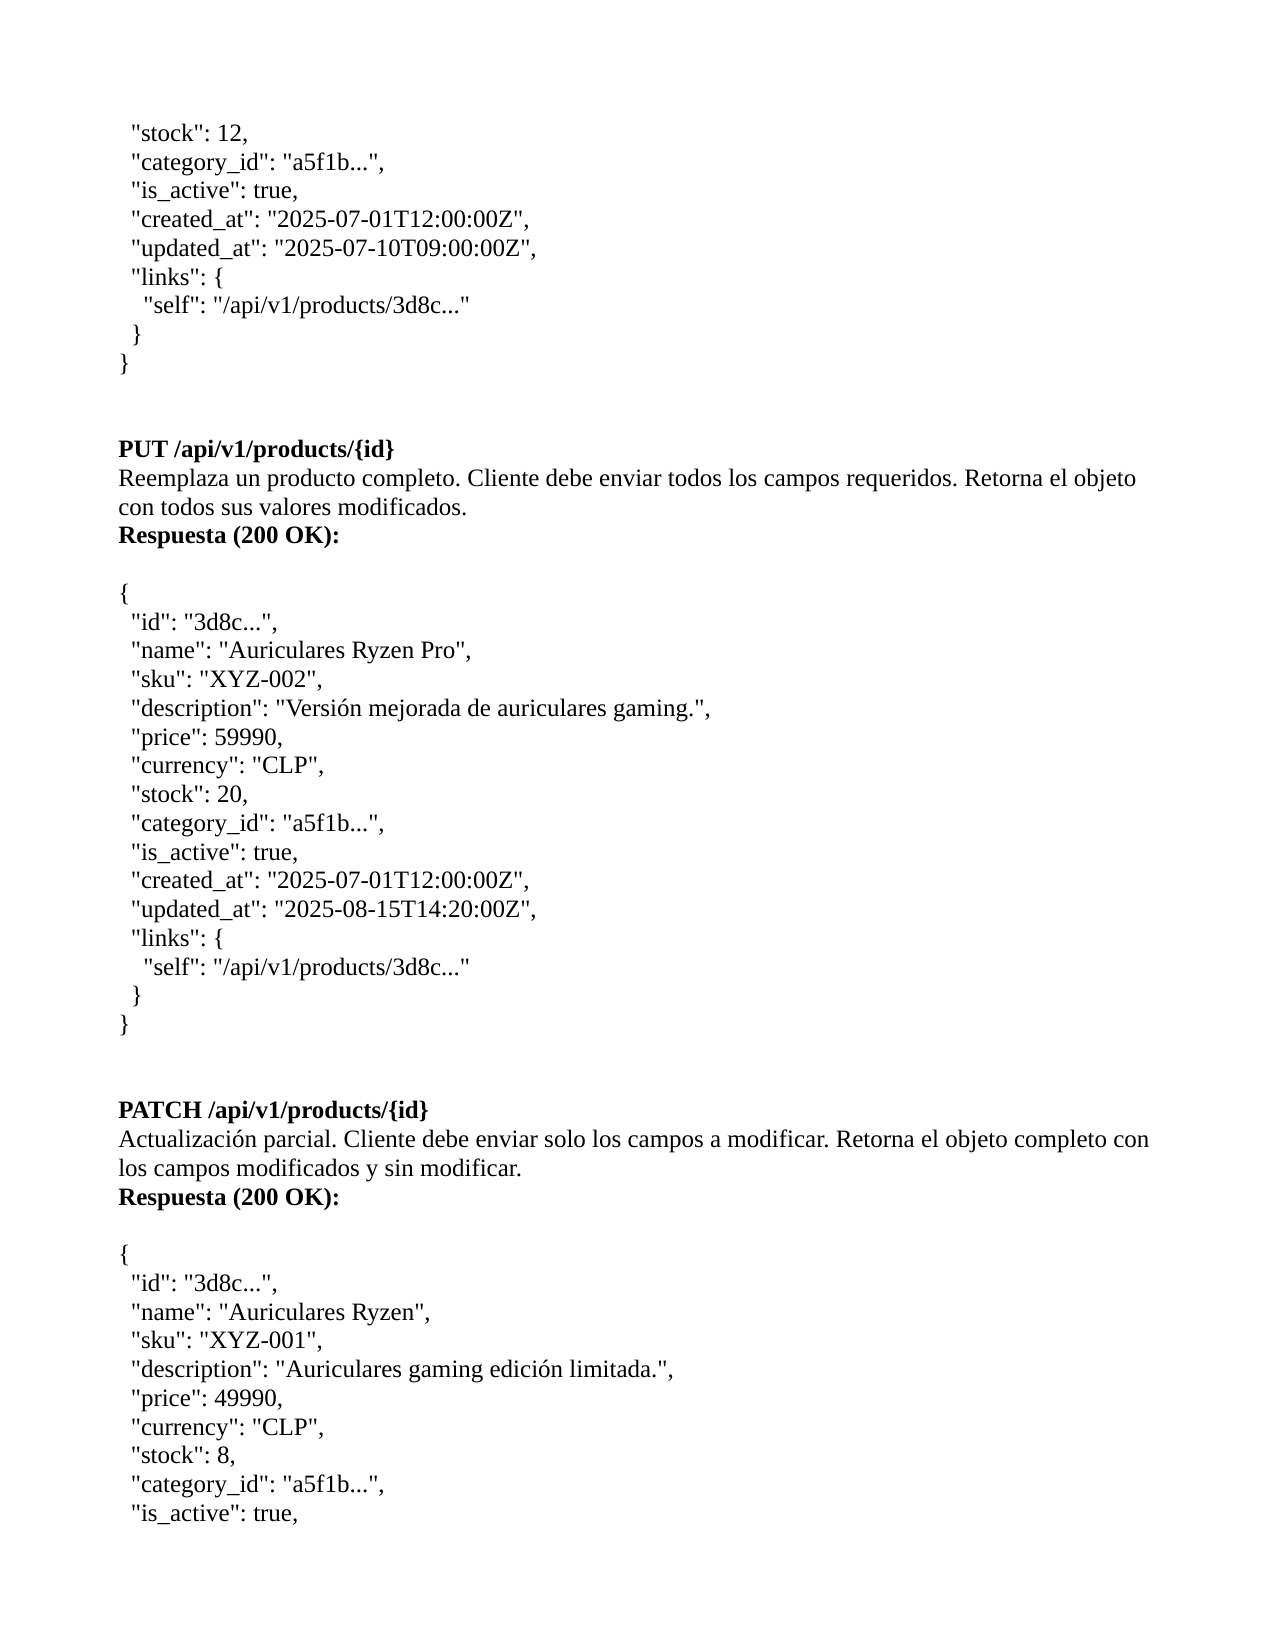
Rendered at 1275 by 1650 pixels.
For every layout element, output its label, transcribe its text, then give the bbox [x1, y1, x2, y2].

text PUT /api/v1/products/{id} [118, 406, 1157, 463]
text "stock": 12, "category_id": "a5f1b...", "is_active": true, "created_at": "2025-07-01T12:00:00Z", "updated_at": "2025-07-10T09:00:00Z", "links": { "self": "/api/v1/products/3d8c..." } } [118, 118, 1157, 406]
text Reemplaza un producto completo. Cliente debe enviar todos los campos requeridos. Retorna el objeto con todos sus valores modificados. Respuesta (200 OK): { "id": "3d8c...", "name": "Auriculares Ryzen Pro", "sku": "XYZ-002", "description": "Versión mejorada de auriculares gaming.", "price": 59990, "currency": "CLP", "stock": 20, "category_id": "a5f1b...", "is_active": true, "created_at": "2025-07-01T12:00:00Z", "updated_at": "2025-08-15T14:20:00Z", "links": { "self": "/api/v1/products/3d8c..." } } PATCH /api/v1/products/{id} [118, 463, 1157, 1124]
text Actualización parcial. Cliente debe enviar solo los campos a modificar. Retorna el objeto completo con los campos modificados y sin modificar. Respuesta (200 OK): { "id": "3d8c...", "name": "Auriculares Ryzen", "sku": "XYZ-001", "description": "Auriculares gaming edición limitada.", "price": 49990, "currency": "CLP", "stock": 8, "category_id": "a5f1b...", "is_active": true, [118, 1124, 1157, 1527]
